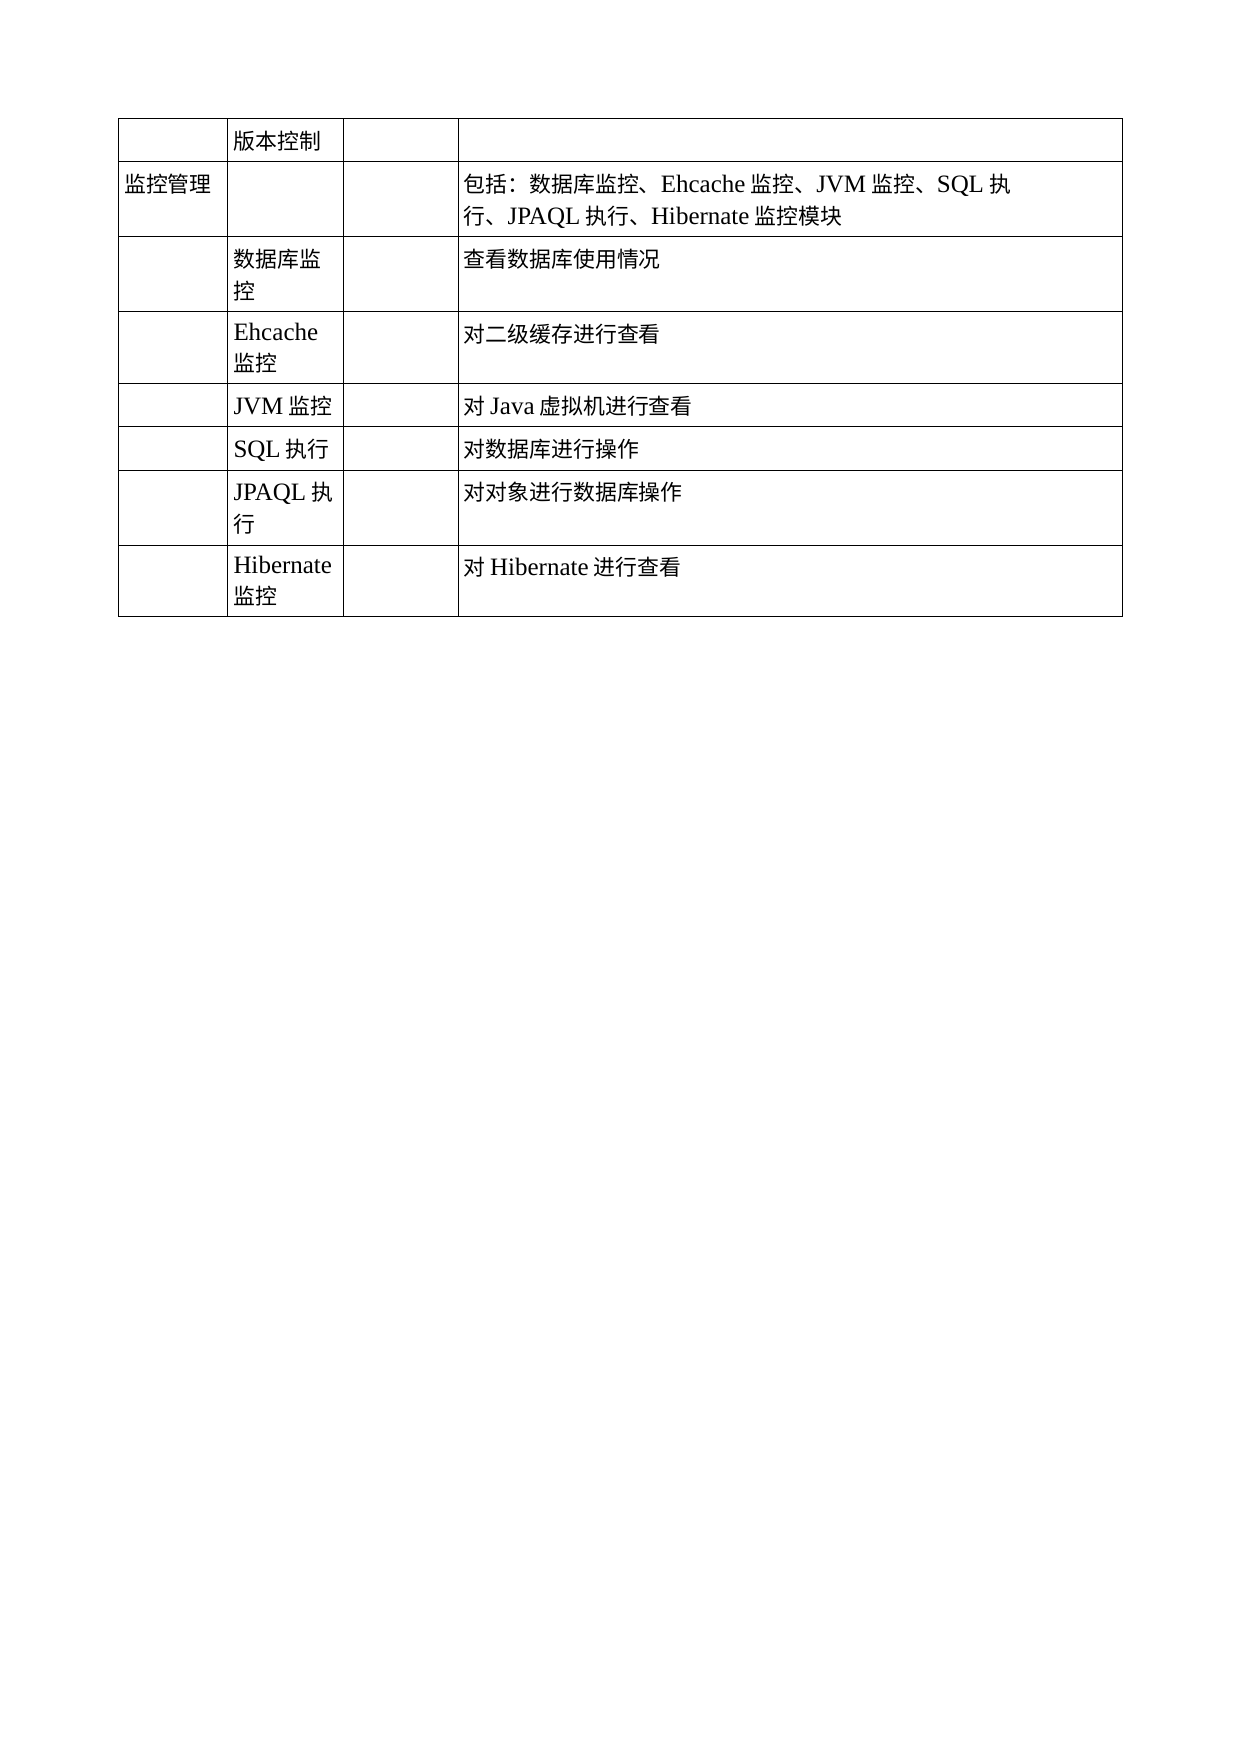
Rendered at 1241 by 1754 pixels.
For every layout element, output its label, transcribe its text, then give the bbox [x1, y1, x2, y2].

table_cell [119, 546, 227, 616]
table_cell 数据库监控 [228, 237, 343, 311]
table_cell 对二级缓存进行查看 [459, 312, 1122, 383]
table_cell [459, 119, 1122, 161]
table_cell JVM监控 [228, 384, 343, 426]
table_cell 对Java虚拟机进行查看 [459, 384, 1122, 426]
table_cell SQL执行 [228, 427, 343, 469]
table_cell [344, 312, 458, 383]
table_cell 版本控制 [228, 119, 343, 161]
table_cell 包括：数据库监控、Ehcache监控、JVM监控、SQL执行、JPAQL执行、Hibernate监控模块 [459, 162, 1122, 236]
table_cell 监控管理 [119, 162, 227, 236]
table_cell [119, 471, 227, 544]
table_cell Hibernate监控 [228, 546, 343, 616]
table_cell [344, 471, 458, 544]
table_cell [344, 237, 458, 311]
table_cell [119, 237, 227, 311]
table_cell [119, 312, 227, 383]
table_cell [119, 427, 227, 469]
table_cell [344, 162, 458, 236]
table_cell [119, 384, 227, 426]
table_cell [344, 119, 458, 161]
table_cell JPAQL执行 [228, 471, 343, 544]
table_cell [344, 384, 458, 426]
table_cell [119, 119, 227, 161]
table_cell Ehcache监控 [228, 312, 343, 383]
table_cell 查看数据库使用情况 [459, 237, 1122, 311]
table_cell 对Hibernate进行查看 [459, 546, 1122, 616]
table_cell [228, 162, 343, 236]
table_cell 对对象进行数据库操作 [459, 471, 1122, 544]
table_cell [344, 546, 458, 616]
table_cell 对数据库进行操作 [459, 427, 1122, 469]
table_cell [344, 427, 458, 469]
